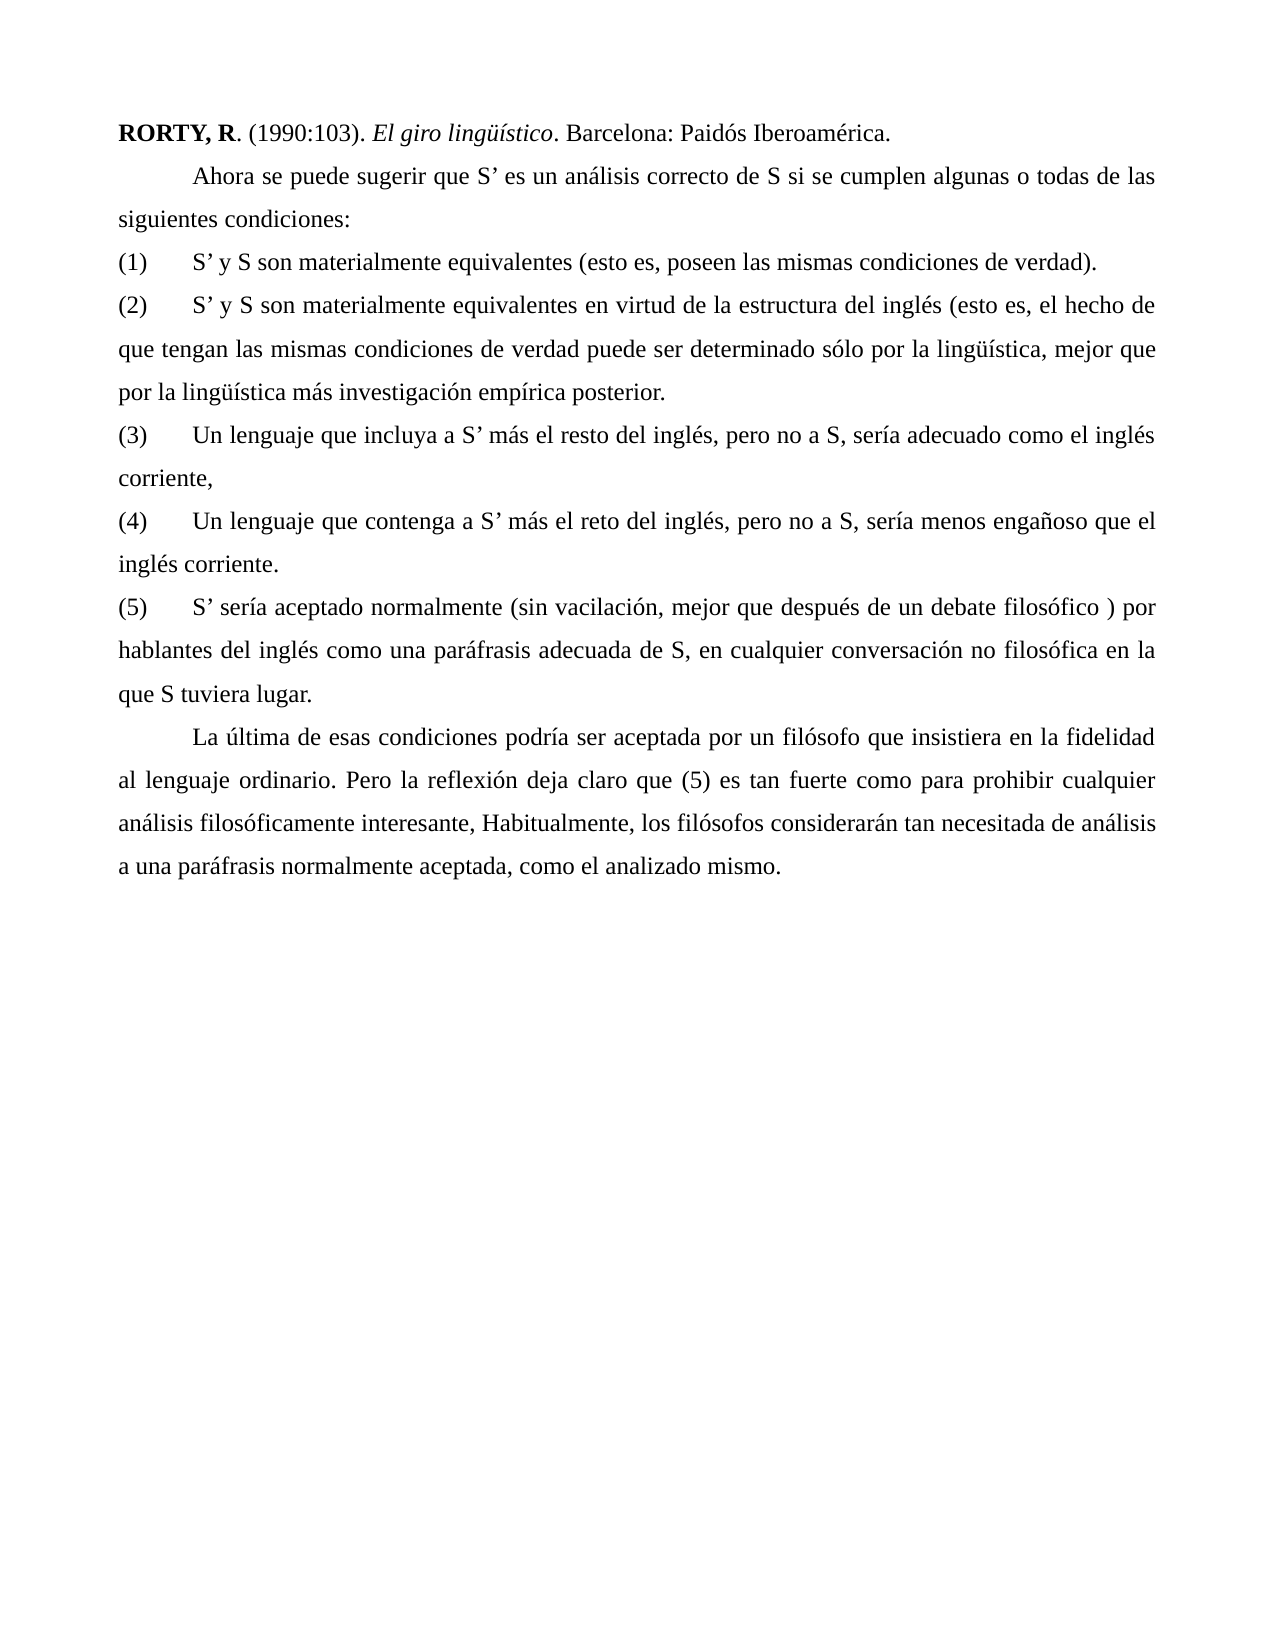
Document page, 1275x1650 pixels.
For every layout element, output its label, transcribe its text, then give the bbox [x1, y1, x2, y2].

text (3) Un lenguaje que incluya a S’ más el resto del inglés, pero no a S, sería adecuado como el inglés corriente, [118, 420, 1157, 492]
text (4) Un lenguaje que contenga a S’ más el reto del inglés, pero no a S, sería menos engañoso que el inglés corriente. [118, 506, 1157, 578]
text La última de esas condiciones podría ser aceptada por un filósofo que insistiera en la fidelidad al lenguaje ordinario. Pero la reflexión deja claro que (5) es tan fuerte como para prohibir cualquier análisis filosóficamente interesante, Habitualmente, los filósofos considerarán tan necesitada de análisis a una paráfrasis normalmente aceptada, como el analizado mismo. [118, 722, 1157, 880]
text Ahora se puede sugerir que S’ es un análisis correcto de S si se cumplen algunas o todas de las siguientes condiciones: [118, 161, 1157, 233]
text (2) S’ y S son materialmente equivalentes en virtud de la estructura del inglés (esto es, el hecho de que tengan las mismas condiciones de verdad puede ser determinado sólo por la lingüística, mejor que por la lingüística más investigación empírica posterior. [118, 291, 1157, 406]
text (1) S’ y S son materialmente equivalentes (esto es, poseen las mismas condiciones de verdad). [118, 247, 1157, 276]
text (5) S’ sería aceptado normalmente (sin vacilación, mejor que después de un debate filosófico ) por hablantes del inglés como una paráfrasis adecuada de S, en cualquier conversación no filosófica en la que S tuviera lugar. [118, 592, 1157, 707]
text RORTY, R. (1990:103). El giro lingüístico. Barcelona: Paidós Iberoamérica. [118, 118, 1157, 147]
